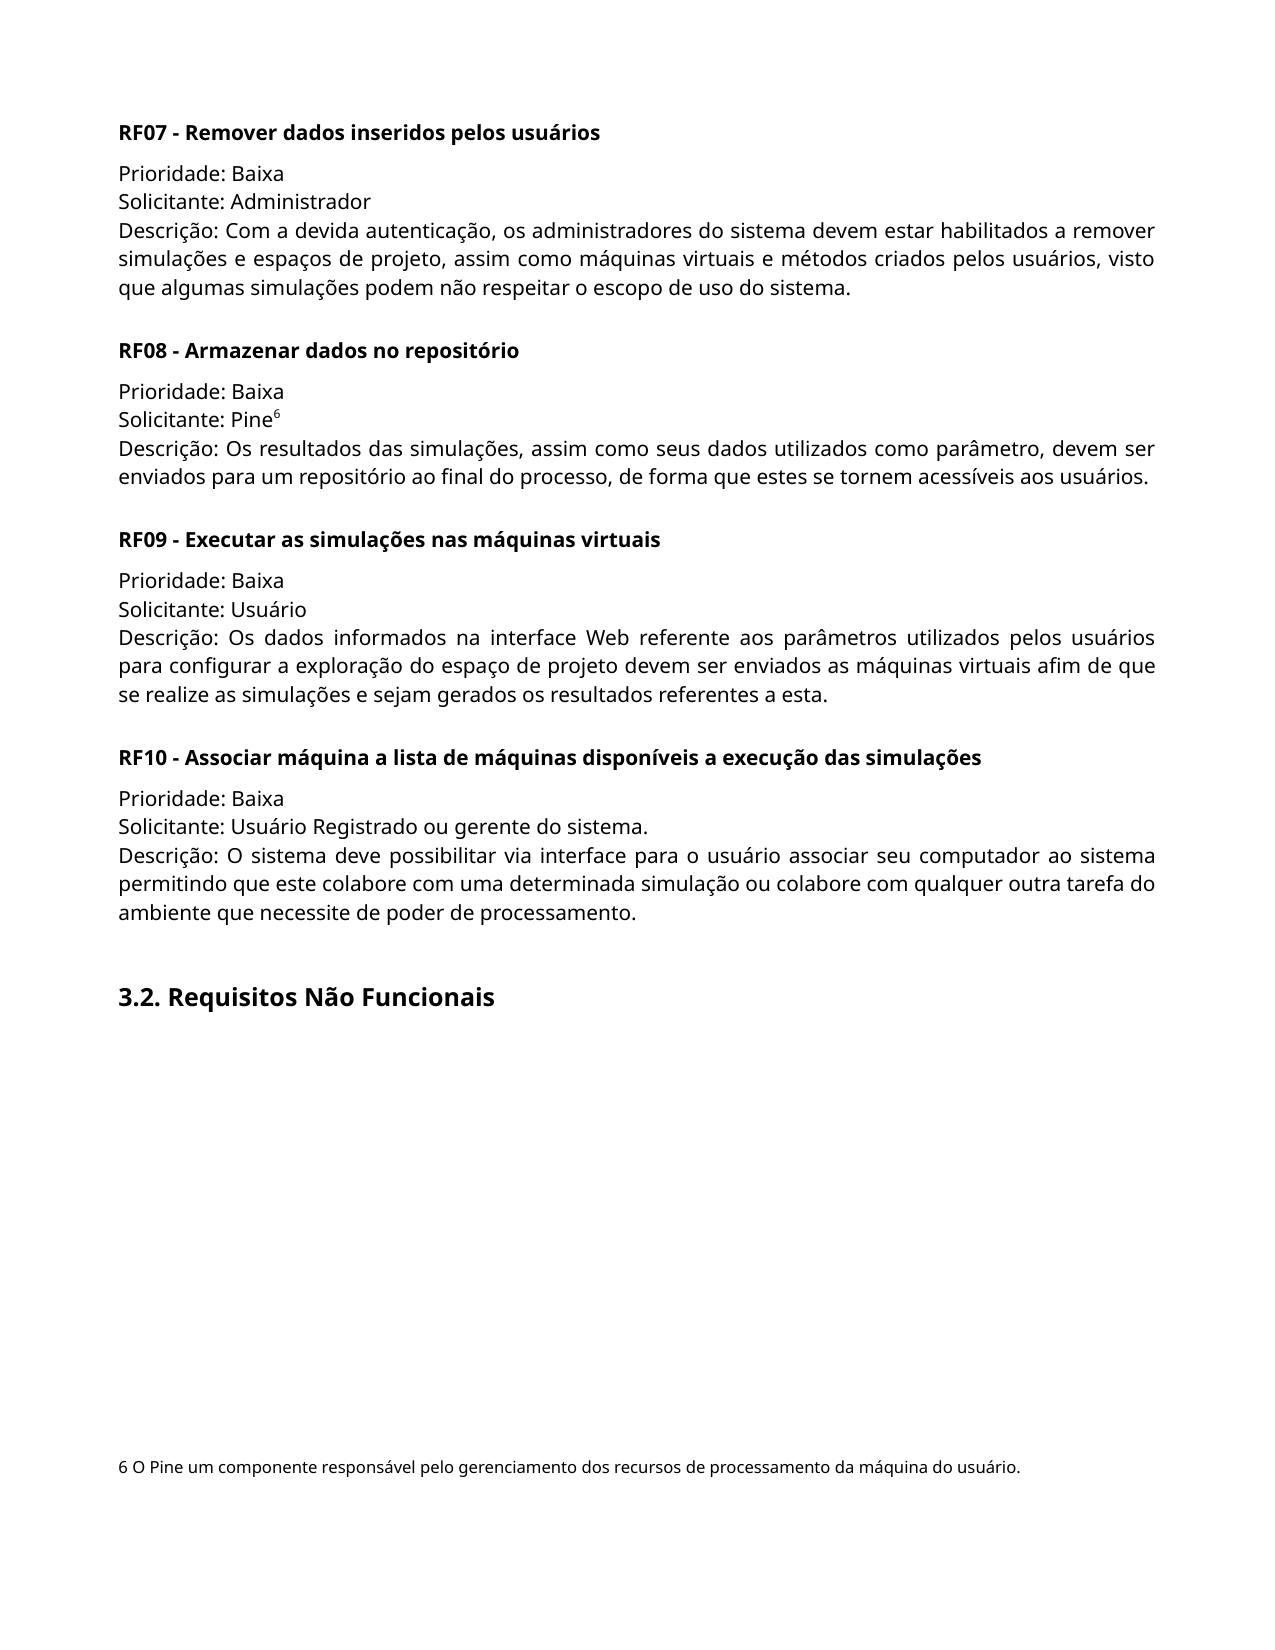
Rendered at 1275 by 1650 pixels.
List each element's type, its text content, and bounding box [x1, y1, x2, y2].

title 3.2. Requisitos Não Funcionais [118, 980, 1157, 1014]
text Descrição: Com a devida autenticação, os administradores do sistema devem estar habilitados a remover simulações e espaços de projeto, assim como máquinas virtuais e métodos criados pelos usuários, visto que algumas simulações podem não respeitar o escopo de uso do sistema. [118, 216, 1157, 301]
text Solicitante: Usuário [118, 595, 1157, 623]
text Descrição: O sistema deve possibilitar via interface para o usuário associar seu computador ao sistema permitindo que este colabore com uma determinada simulação ou colabore com qualquer outra tarefa do ambiente que necessite de poder de processamento. [118, 841, 1157, 926]
text Descrição: Os dados informados na interface Web referente aos parâmetros utilizados pelos usuários para configurar a exploração do espaço de projeto devem ser enviados as máquinas virtuais afim de que se realize as simulações e sejam gerados os resultados referentes a esta. [118, 623, 1157, 708]
text Descrição: Os resultados das simulações, assim como seus dados utilizados como parâmetro, devem ser enviados para um repositório ao final do processo, de forma que estes se tornem acessíveis aos usuários. [118, 434, 1157, 491]
text Prioridade: Baixa [118, 159, 1157, 187]
text Prioridade: Baixa [118, 784, 1157, 812]
text Solicitante: Usuário Registrado ou gerente do sistema. [118, 812, 1157, 841]
subtitle RF08 - Armazenar dados no repositório [118, 336, 1157, 364]
text Solicitante: Pine [118, 405, 1157, 434]
text Prioridade: Baixa [118, 566, 1157, 595]
text Prioridade: Baixa [118, 377, 1157, 405]
subtitle RF09 - Executar as simulações nas máquinas virtuais [118, 525, 1157, 554]
text Solicitante: Administrador [118, 187, 1157, 216]
text O Pine um componente responsável pelo gerenciamento dos recursos de processamento da máquina do usuário. [118, 1455, 1157, 1478]
subtitle RF07 - Remover dados inseridos pelos usuários [118, 118, 1157, 147]
subtitle RF10 - Associar máquina a lista de máquinas disponíveis a execução das simulações [118, 743, 1157, 772]
